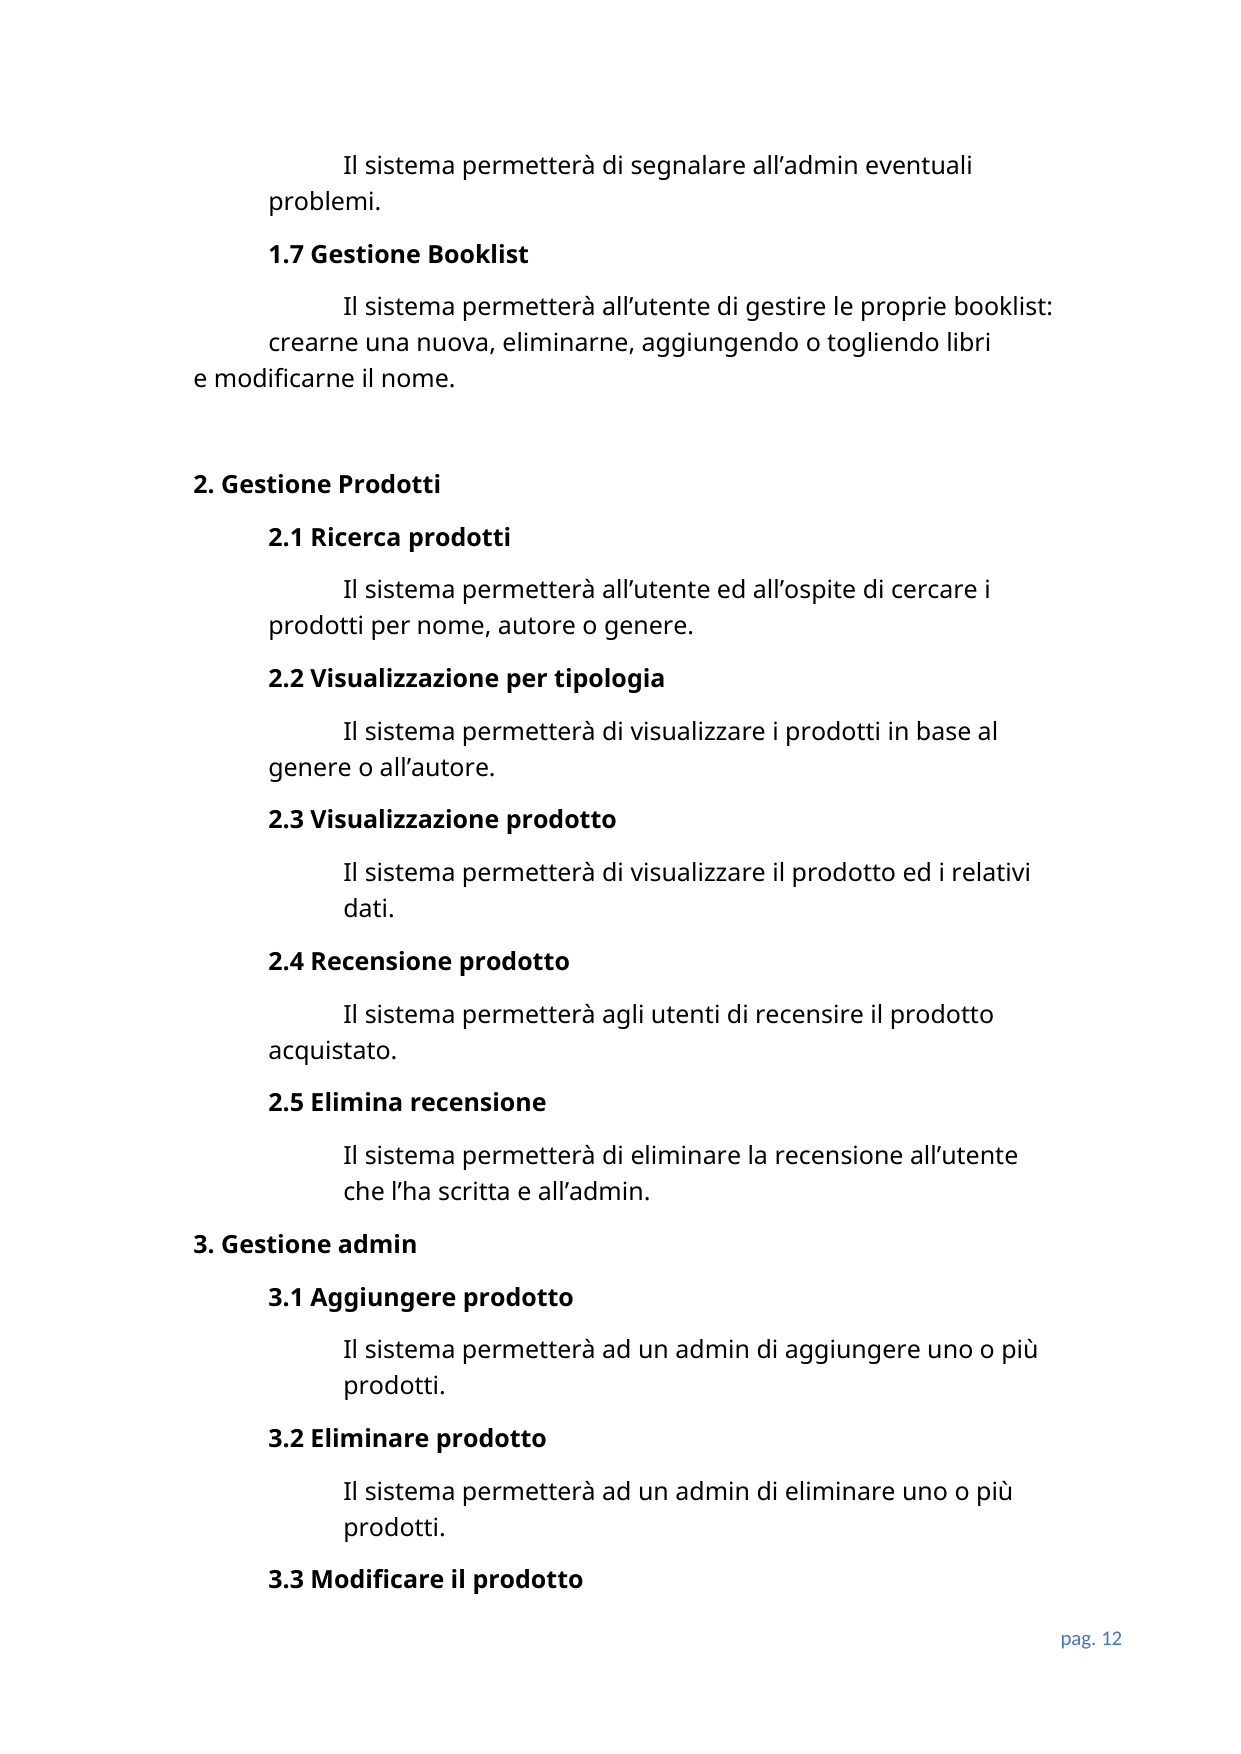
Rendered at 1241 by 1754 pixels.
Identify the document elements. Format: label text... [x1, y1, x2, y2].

text 3.1 Aggiungere prodotto [118, 1279, 1122, 1313]
text 2.2 Visualizzazione per tipologia [118, 661, 1122, 695]
text 2.1 Ricerca prodotti [118, 519, 1122, 553]
text Il sistema permetterà di eliminare la recensione all’utente che l’ha scritta e all’admin. [118, 1138, 1122, 1208]
text 3. Gestione admin [118, 1227, 1122, 1261]
text Il sistema permetterà ad un admin di eliminare uno o più prodotti. [118, 1473, 1122, 1543]
text 2.4 Recensione prodotto [118, 944, 1122, 978]
text 3.3 Modificare il prodotto [118, 1562, 1122, 1596]
text Il sistema permetterà agli utenti di recensire il prodotto acquistato. [118, 996, 1122, 1066]
text Il sistema permetterà di visualizzare i prodotti in base al genere o all’autore. [118, 713, 1122, 783]
text Il sistema permetterà di visualizzare il prodotto ed i relativi dati. [118, 855, 1122, 925]
text 1.7 Gestione Booklist [118, 236, 1122, 270]
text 2. Gestione Prodotti [118, 467, 1122, 501]
text 2.3 Visualizzazione prodotto [118, 802, 1122, 836]
text Il sistema permetterà ad un admin di aggiungere uno o più prodotti. [118, 1332, 1122, 1402]
text Il sistema permetterà all’utente ed all’ospite di cercare i prodotti per nome, autore o genere. [118, 572, 1122, 642]
text Il sistema permetterà all’utente di gestire le proprie booklist: crearne una nuova, eliminarne, aggiungendo o togliendo libri e modificarne il nome. [118, 289, 1122, 395]
text 2.5 Elimina recensione [118, 1085, 1122, 1119]
text Il sistema permetterà di segnalare all’admin eventuali problemi. [118, 148, 1122, 218]
text 3.2 Eliminare prodotto [118, 1421, 1122, 1455]
